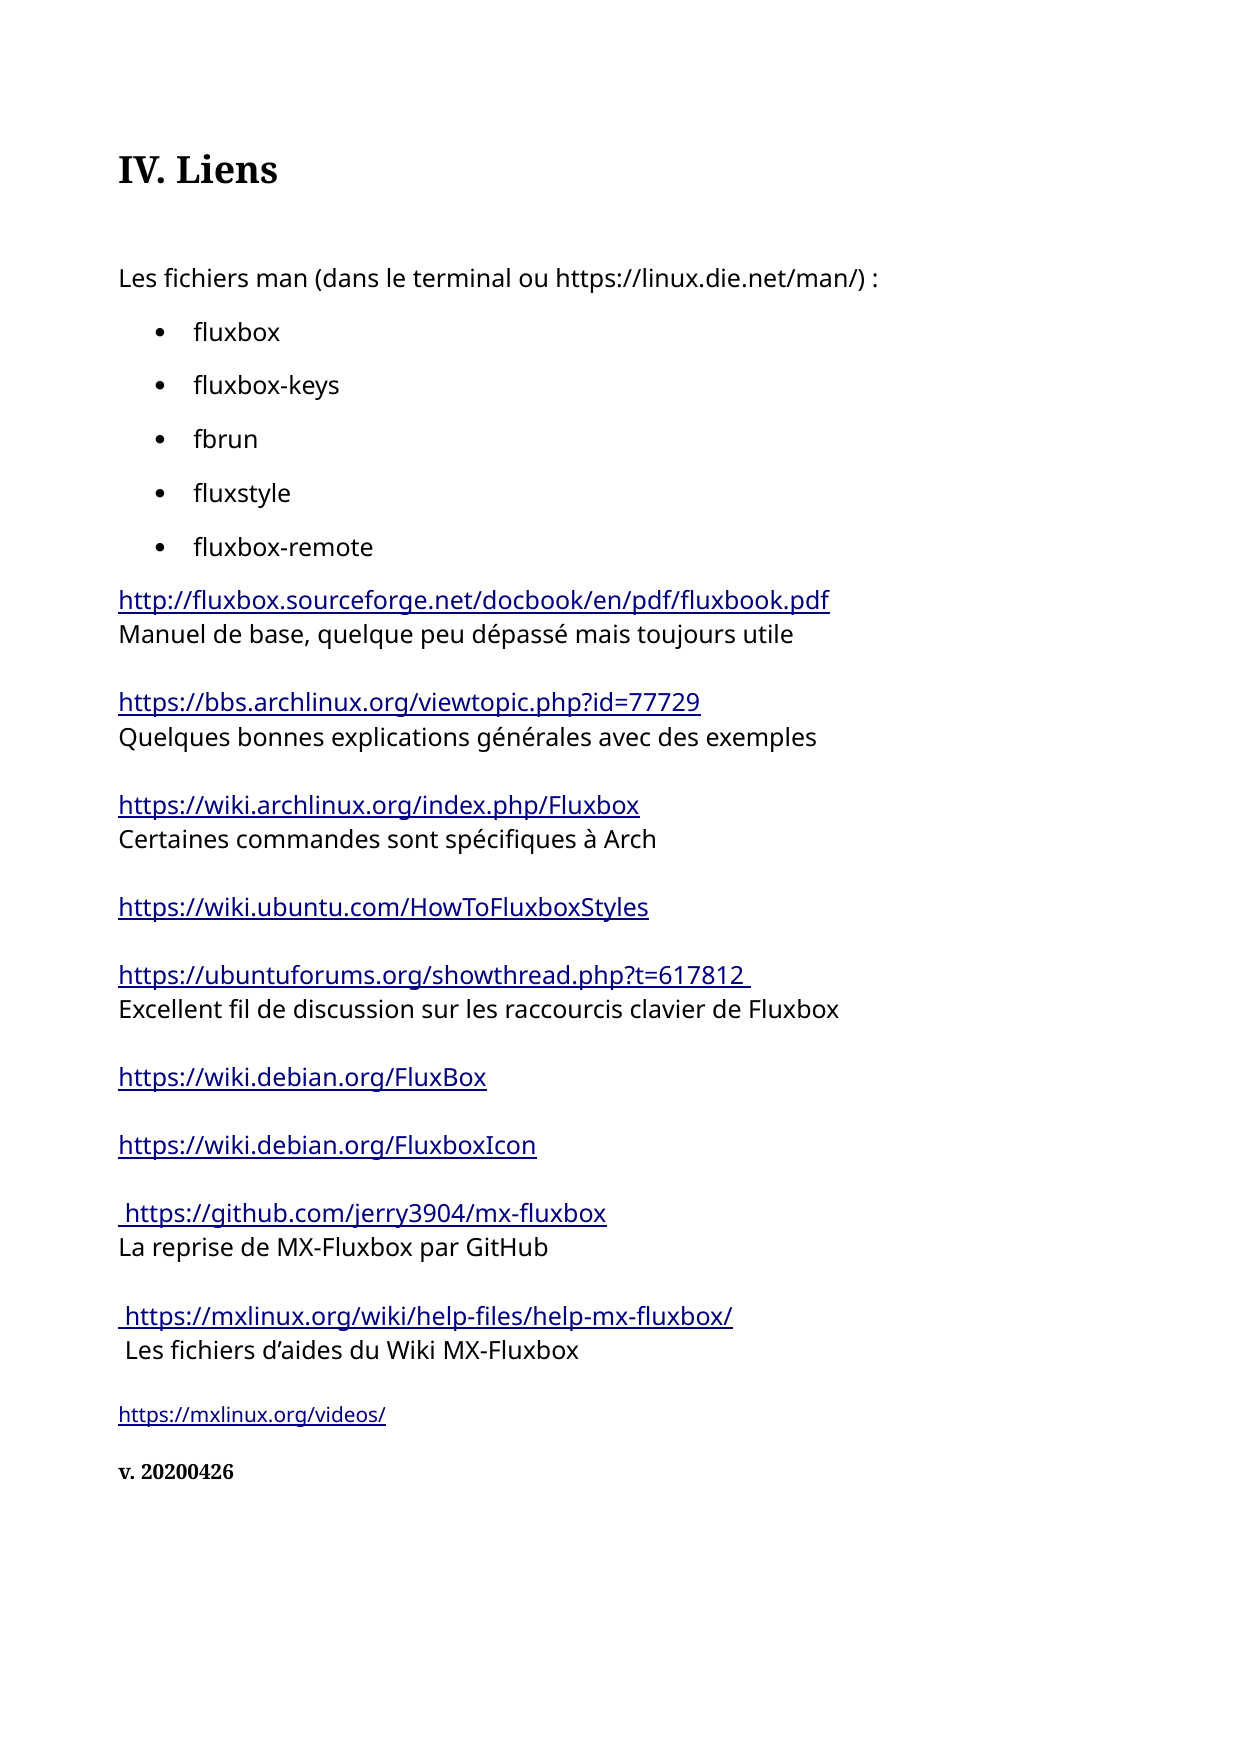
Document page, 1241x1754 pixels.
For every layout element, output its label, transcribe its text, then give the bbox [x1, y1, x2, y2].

text https://mxlinux.org/wiki/help-files/help-mx-fluxbox/ [118, 1298, 1122, 1332]
subtitle IV. Liens [118, 143, 1122, 194]
list fluxbox [156, 314, 1122, 348]
text Les fichiers man (dans le terminal ou https://linux.die.net/man/) : [118, 260, 1122, 294]
text https://ubuntuforums.org/showthread.php?t=617812 [118, 958, 1122, 992]
text https://bbs.archlinux.org/viewtopic.php?id=77729 [118, 685, 1122, 719]
text v. 20200426 [118, 1457, 1122, 1486]
list fluxstyle [156, 475, 1122, 509]
text https://mxlinux.org/videos/ [118, 1400, 1122, 1429]
text https://wiki.archlinux.org/index.php/Fluxbox [118, 787, 1122, 821]
list fluxbox-keys [156, 368, 1122, 402]
text http://fluxbox.sourceforge.net/docbook/en/pdf/fluxbook.pdf [118, 583, 1122, 617]
text Excellent fil de discussion sur les raccourcis clavier de Fluxbox [118, 992, 1122, 1026]
text https://wiki.debian.org/FluxBox [118, 1060, 1122, 1094]
text Quelques bonnes explications générales avec des exemples [118, 719, 1122, 753]
text La reprise de MX-Fluxbox par GitHub [118, 1230, 1122, 1264]
list fluxbox-remote [156, 529, 1122, 563]
text Les fichiers d’aides du Wiki MX-Fluxbox [118, 1332, 1122, 1366]
text Manuel de base, quelque peu dépassé mais toujours utile [118, 617, 1122, 651]
text Certaines commandes sont spécifiques à Arch [118, 821, 1122, 855]
text https://wiki.ubuntu.com/HowToFluxboxStyles [118, 889, 1122, 923]
text https://wiki.debian.org/FluxboxIcon [118, 1128, 1122, 1162]
list fbrun [156, 422, 1122, 456]
text https://github.com/jerry3904/mx-fluxbox [118, 1196, 1122, 1230]
